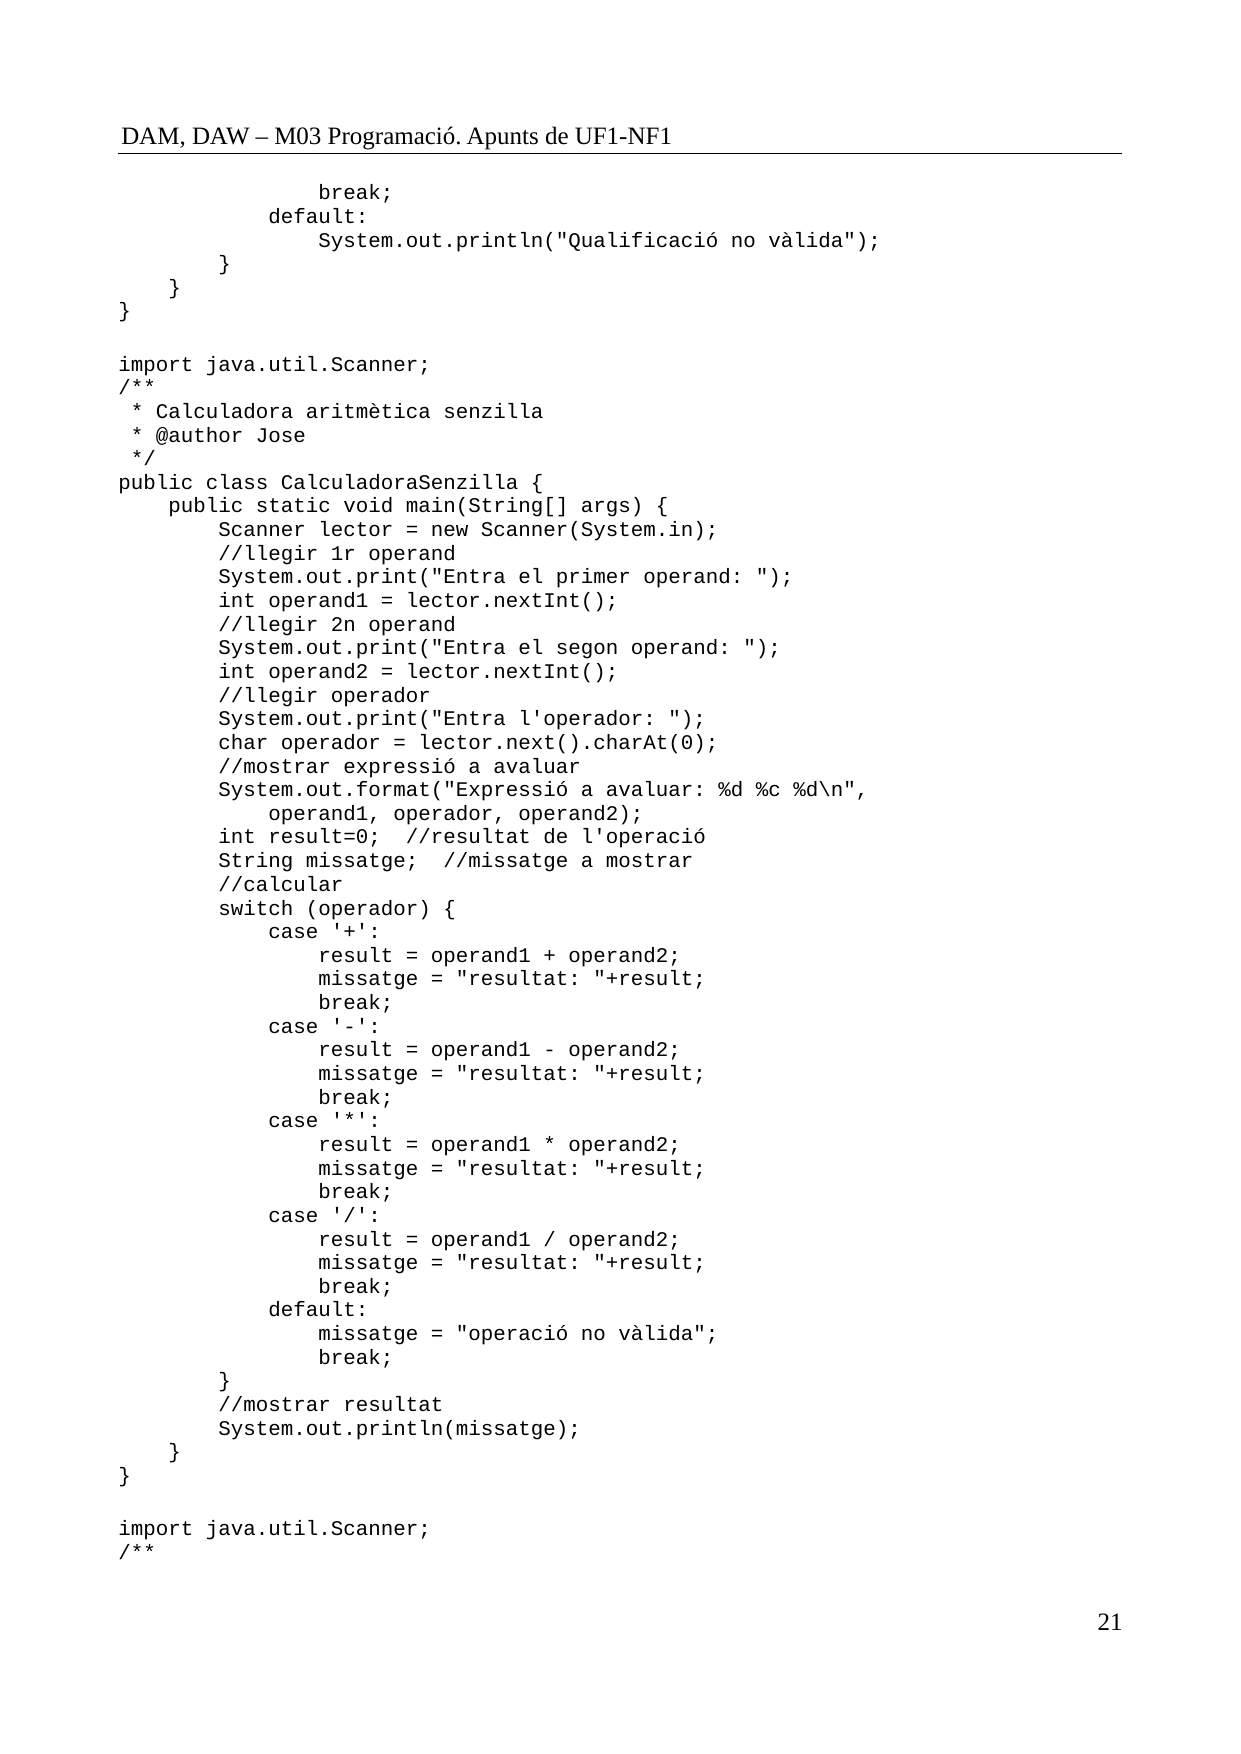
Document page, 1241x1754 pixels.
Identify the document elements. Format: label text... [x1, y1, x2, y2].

text * Calculadora aritmètica senzilla [118, 401, 1122, 424]
text int operand2 = lector.nextInt(); [118, 661, 1122, 685]
text result = operand1 + operand2; [118, 945, 1122, 968]
text //calcular [118, 874, 1122, 897]
text break; [118, 1347, 1122, 1370]
text //mostrar resultat [118, 1394, 1122, 1418]
text //llegir 2n operand [118, 614, 1122, 637]
text */ [118, 448, 1122, 472]
text System.out.print("Entra el segon operand: "); [118, 637, 1122, 661]
text break; [118, 182, 1122, 206]
text } [118, 1441, 1122, 1465]
text int result=0; //resultat de l'operació [118, 827, 1122, 850]
text String missatge; //missatge a mostrar [118, 850, 1122, 874]
text missatge = "resultat: "+result; [118, 1158, 1122, 1181]
text /** [118, 377, 1122, 401]
text case '-': [118, 1016, 1122, 1039]
text System.out.println("Qualificació no vàlida"); [118, 229, 1122, 253]
text import java.util.Scanner; [118, 1518, 1122, 1542]
text } [118, 1370, 1122, 1394]
text result = operand1 - operand2; [118, 1039, 1122, 1063]
text default: [118, 1299, 1122, 1323]
text break; [118, 992, 1122, 1016]
text * @author Jose [118, 424, 1122, 448]
text switch (operador) { [118, 897, 1122, 921]
text char operador = lector.next().charAt(0); [118, 732, 1122, 756]
text missatge = "resultat: "+result; [118, 968, 1122, 992]
text } [118, 301, 1122, 324]
text System.out.print("Entra el primer operand: "); [118, 566, 1122, 590]
text int operand1 = lector.nextInt(); [118, 590, 1122, 614]
text break; [118, 1276, 1122, 1299]
text } [118, 253, 1122, 277]
text //mostrar expressió a avaluar [118, 756, 1122, 779]
text break; [118, 1181, 1122, 1205]
text result = operand1 / operand2; [118, 1228, 1122, 1252]
text case '*': [118, 1110, 1122, 1134]
text public class CalculadoraSenzilla { [118, 472, 1122, 496]
text missatge = "resultat: "+result; [118, 1063, 1122, 1087]
text //llegir 1r operand [118, 543, 1122, 566]
text public static void main(String[] args) { [118, 496, 1122, 519]
text System.out.println(missatge); [118, 1418, 1122, 1441]
text result = operand1 * operand2; [118, 1134, 1122, 1158]
text System.out.print("Entra l'operador: "); [118, 708, 1122, 732]
text //llegir operador [118, 685, 1122, 708]
text default: [118, 206, 1122, 229]
text missatge = "resultat: "+result; [118, 1252, 1122, 1276]
text operand1, operador, operand2); [118, 803, 1122, 827]
text } [118, 1465, 1122, 1489]
text /** [118, 1542, 1122, 1565]
text break; [118, 1087, 1122, 1110]
text missatge = "operació no vàlida"; [118, 1323, 1122, 1347]
text case '/': [118, 1205, 1122, 1228]
text } [118, 277, 1122, 301]
text System.out.format("Expressió a avaluar: %d %c %d\n", [118, 779, 1122, 803]
text case '+': [118, 921, 1122, 945]
text Scanner lector = new Scanner(System.in); [118, 519, 1122, 543]
text import java.util.Scanner; [118, 354, 1122, 377]
